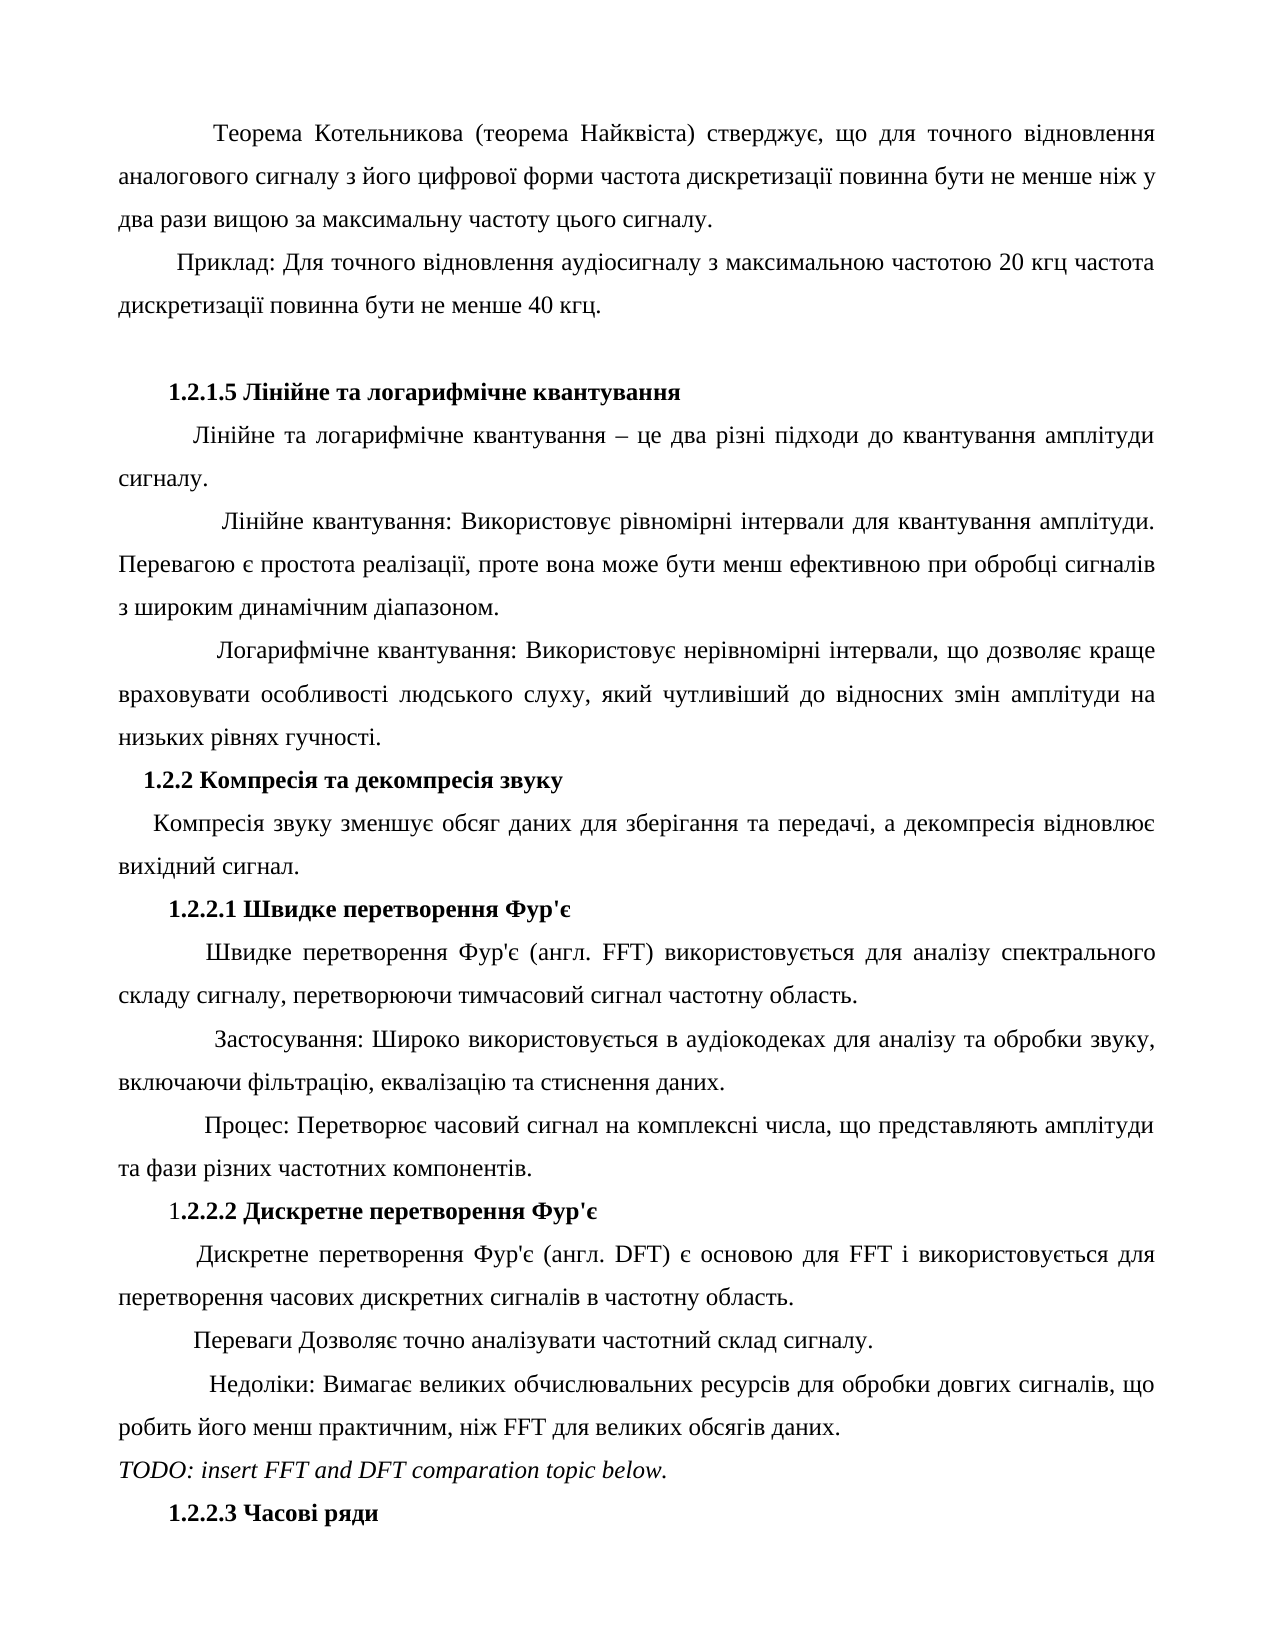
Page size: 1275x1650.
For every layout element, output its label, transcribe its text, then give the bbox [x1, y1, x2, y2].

text Дискретне перетворення Фур'є (англ. DFT) є основою для FFT і використовується для перетворення часових дискретних сигналів в частотну область. [118, 1239, 1157, 1311]
text Компресія звуку зменшує обсяг даних для зберігання та передачі, а декомпресія відновлює вихідний сигнал. [118, 808, 1157, 880]
text Швидке перетворення Фур'є (англ. FFT) використовується для аналізу спектрального складу сигналу, перетворюючи тимчасовий сигнал частотну область. [118, 937, 1157, 1009]
text 1.2.2.2 Дискретне перетворення Фур'є [118, 1196, 1157, 1225]
text Приклад: Для точного відновлення аудіосигналу з максимальною частотою 20 кгц частота дискретизації повинна бути не менше 40 кгц. [118, 247, 1157, 319]
text Процес: Перетворює часовий сигнал на комплексні числа, що представляють амплітуди та фази різних частотних компонентів. [118, 1110, 1157, 1182]
text Застосування: Широко використовується в аудіокодеках для аналізу та обробки звуку, включаючи фільтрацію, еквалізацію та стиснення даних. [118, 1024, 1157, 1096]
text Лінійне та логарифмічне квантування – це два різні підходи до квантування амплітуди сигналу. [118, 420, 1157, 492]
text Переваги Дозволяє точно аналізувати частотний склад сигналу. [118, 1326, 1157, 1354]
text Логарифмічне квантування: Використовує нерівномірні інтервали, що дозволяє краще враховувати особливості людського слуху, який чутливіший до відносних змін амплітуди на низьких рівнях гучності. [118, 636, 1157, 751]
text 1.2.1.5 Лінійне та логарифмічне квантування [118, 377, 1157, 406]
text 1.2.2.3 Часові ряди [118, 1498, 1157, 1527]
text Недоліки: Вимагає великих обчислювальних ресурсів для обробки довгих сигналів, що робить його менш практичним, ніж FFT для великих обсягів даних. [118, 1369, 1157, 1441]
text Теорема Котельникова (теорема Найквіста) стверджує, що для точного відновлення аналогового сигналу з його цифрової форми частота дискретизації повинна бути не менше ніж у два рази вищою за максимальну частоту цього сигналу. [118, 118, 1157, 233]
text 1.2.2.1 Швидке перетворення Фур'є [118, 894, 1157, 923]
text Лінійне квантування: Використовує рівномірні інтервали для квантування амплітуди. Перевагою є простота реалізації, проте вона може бути менш ефективною при обробці сигналів з широким динамічним діапазоном. [118, 506, 1157, 621]
text 1.2.2 Компресія та декомпресія звуку [118, 765, 1157, 794]
text TODO: insert FFT and DFT comparation topic below. [118, 1455, 1157, 1484]
